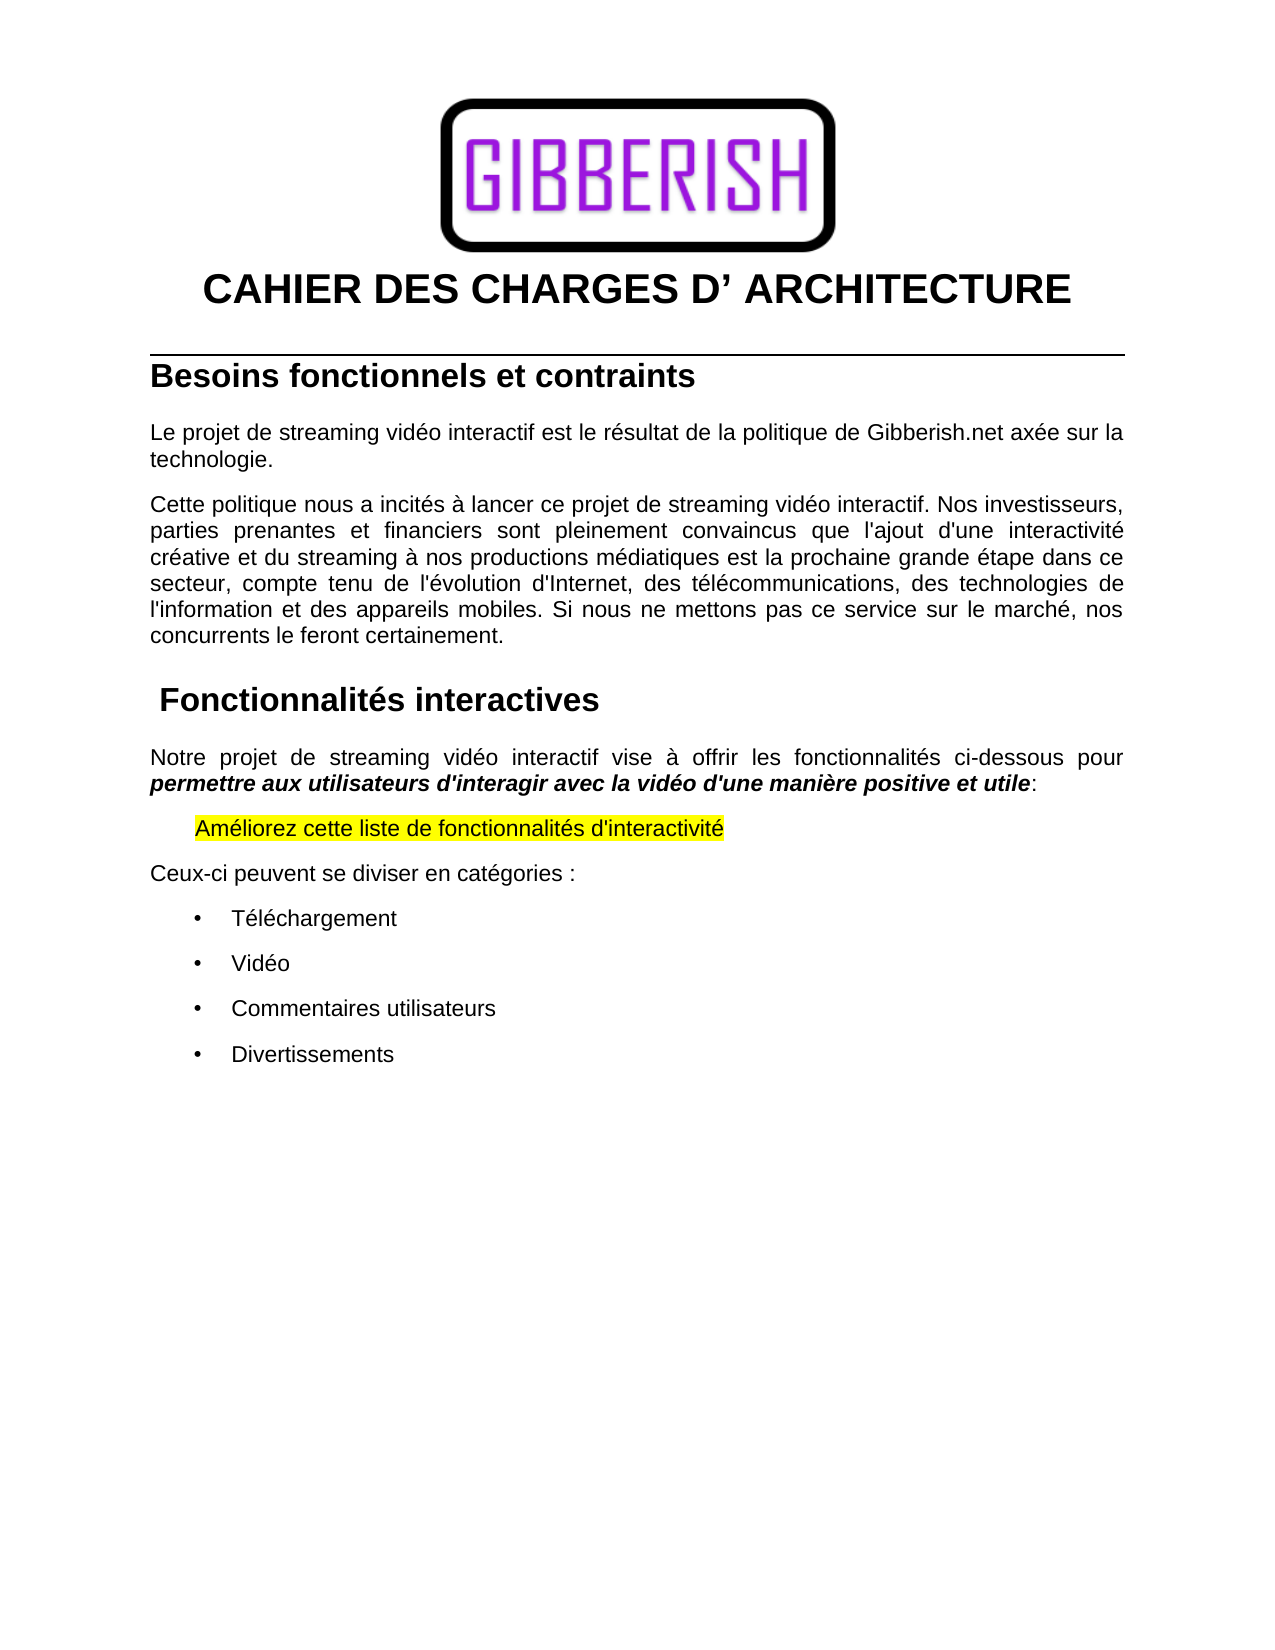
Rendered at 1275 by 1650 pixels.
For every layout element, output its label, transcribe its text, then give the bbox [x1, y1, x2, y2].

subtitle Fonctionnalités interactives [150, 680, 1125, 718]
subtitle Besoins fonctionnels et contraints [150, 356, 1125, 394]
list Vidéo [194, 950, 1125, 977]
list Téléchargement [194, 905, 1125, 932]
text Améliorez cette liste de fonctionnalités d'interactivité [195, 815, 1125, 841]
picture [429, 86, 846, 265]
list Divertissements [194, 1041, 1125, 1067]
text Ceux-ci peuvent se diviser en catégories : [150, 860, 1125, 886]
text Le projet de streaming vidéo interactif est le résultat de la politique de Gibberish.net axée sur la technologie. [150, 419, 1125, 472]
text Cette politique nous a incités à lancer ce projet de streaming vidéo interactif. Nos investisseurs, parties prenantes et financiers sont pleinement convaincus que l'ajout d'une interactivité créative et du streaming à nos productions médiatiques est la prochaine grande étape dans ce secteur, compte tenu de l'évolution d'Internet, des télécommunications, des technologies de l'information et des appareils mobiles. Si nous ne mettons pas ce service sur le marché, nos concurrents le feront certainement. [150, 491, 1125, 649]
list Commentaires utilisateurs [194, 995, 1125, 1022]
text Notre projet de streaming vidéo interactif vise à offrir les fonctionnalités ci-dessous pour permettre aux utilisateurs d'interagir avec la vidéo d'une manière positive et utile: [150, 743, 1125, 796]
